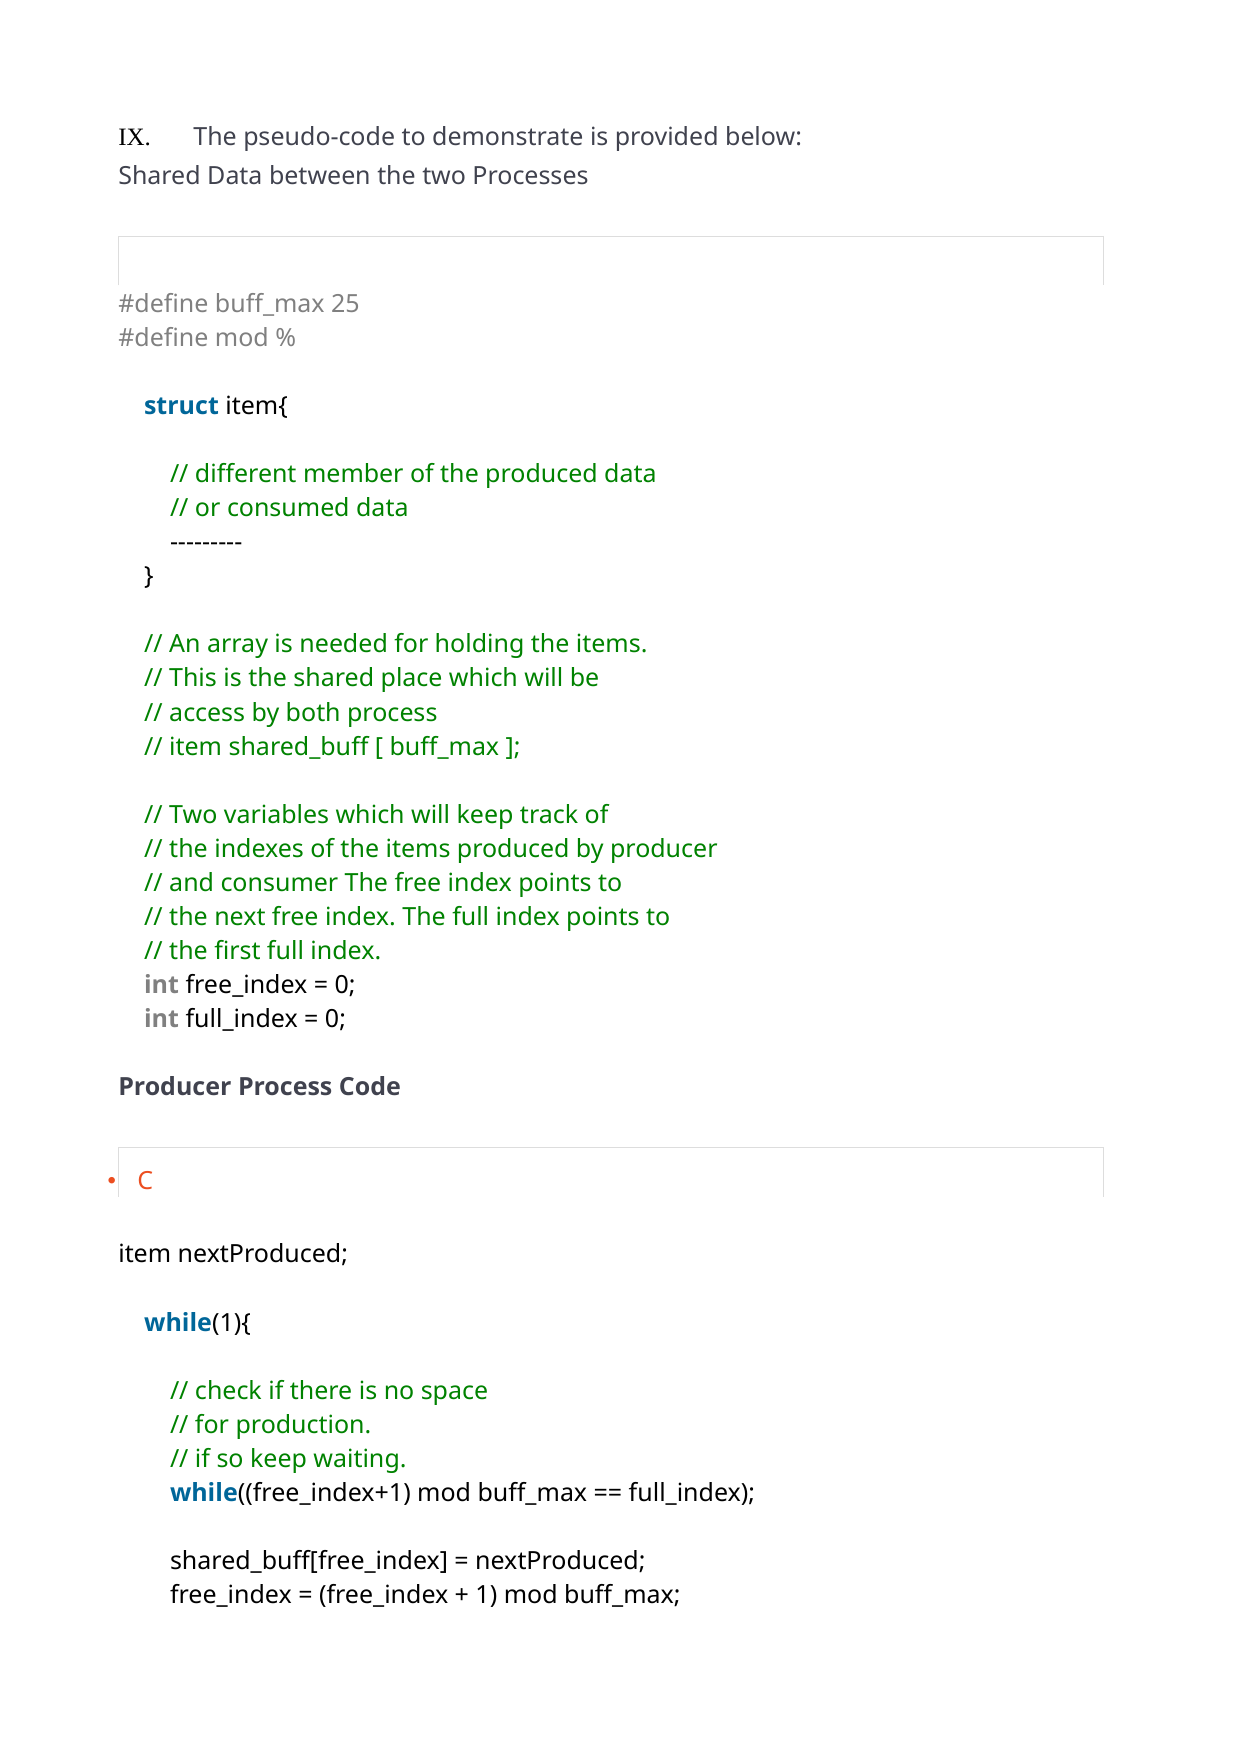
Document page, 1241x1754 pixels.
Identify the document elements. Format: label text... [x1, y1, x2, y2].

text Producer Process Code [118, 1069, 1122, 1142]
table_header #define buff_max 25 #define mod % struct item{ // different member of the produced data // or consumed data --------- } // An array is needed for holding the items. // This is the shared place which will be // access by both process // item shared_buff [ buff_max ]; // Two variables which will keep track of // the indexes of the items produced by producer // and consumer The free index points to // the next free index. The full index points to // the first full index. int free_index = 0; int full_index = 0; [118, 285, 849, 1069]
list C [119, 1148, 1103, 1197]
table_header item nextProduced; while(1){ // check if there is no space // for production. // if so keep waiting. while((free_index+1) mod buff_max == full_index); shared_buff[free_index] = nextProduced; free_index = (free_index + 1) mod buff_max; [118, 1236, 926, 1611]
list The pseudo-code to demonstrate is provided below: Shared Data between the two Processes [118, 118, 1122, 231]
